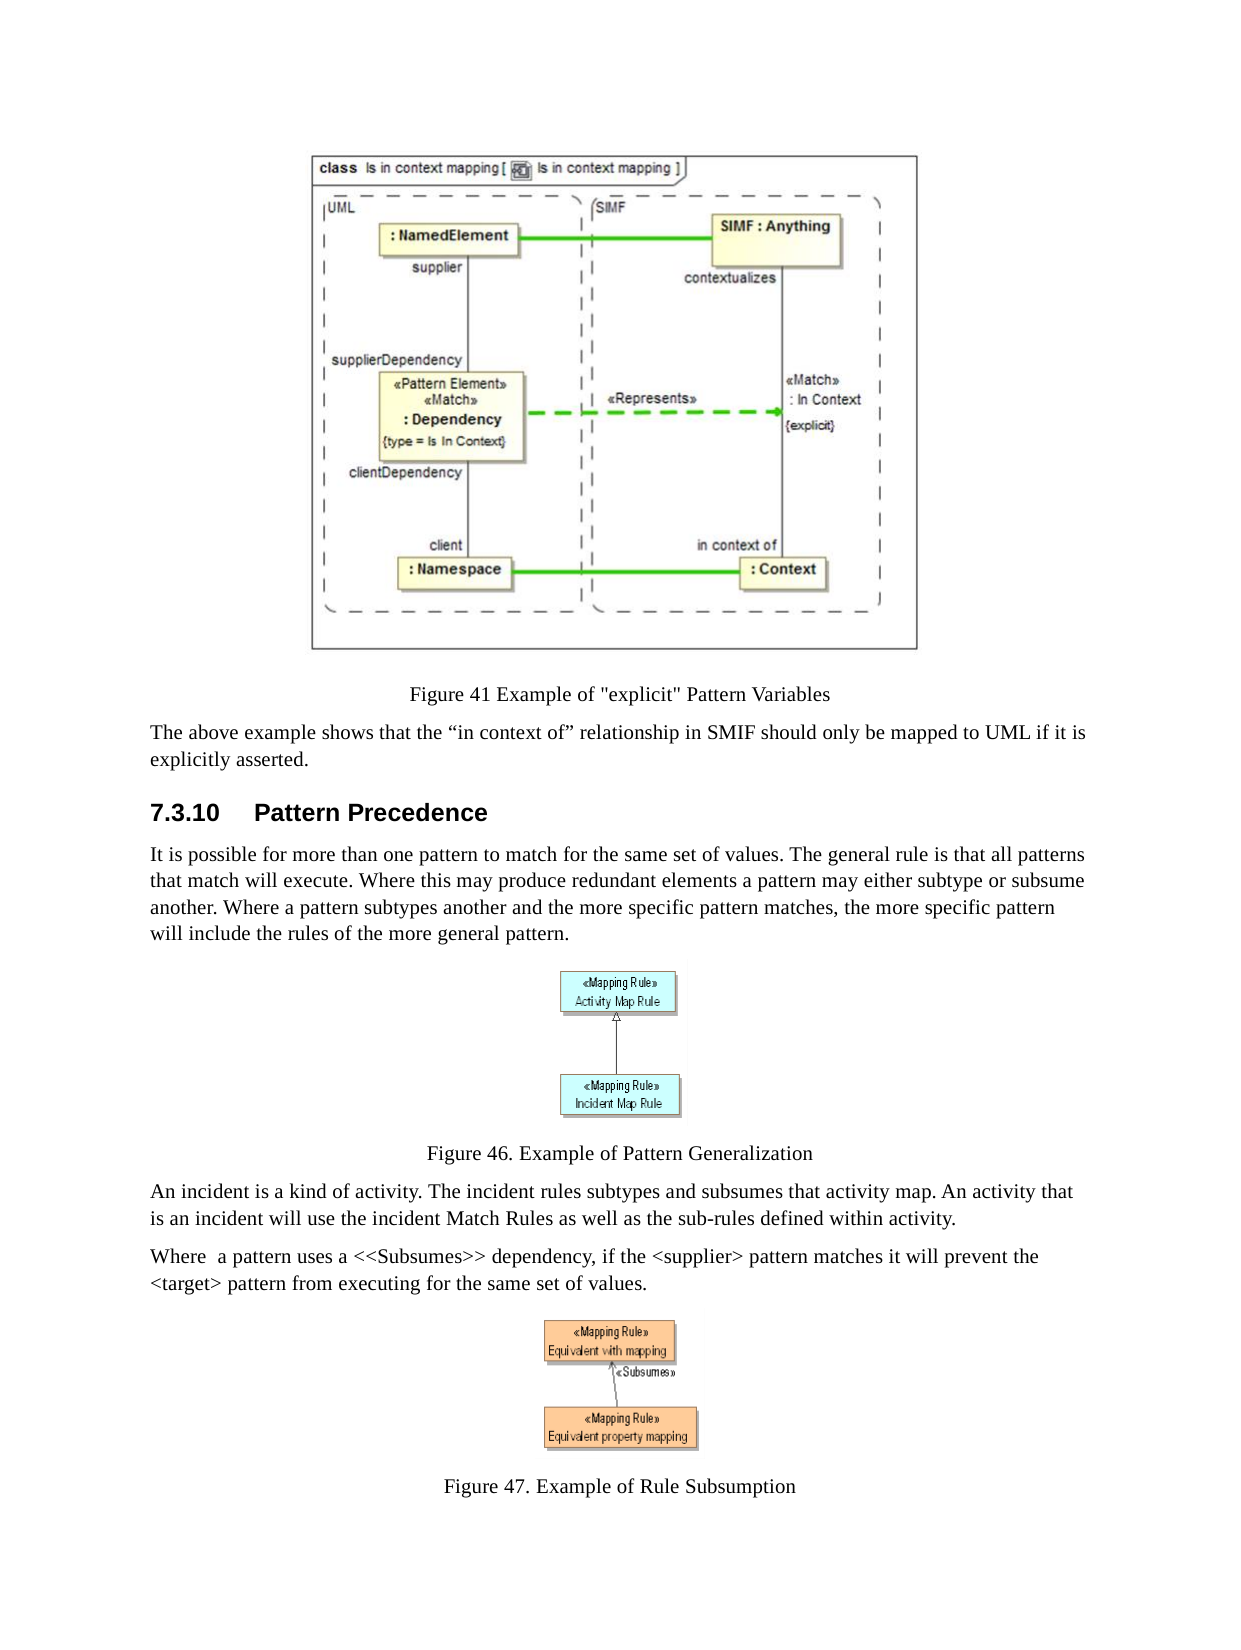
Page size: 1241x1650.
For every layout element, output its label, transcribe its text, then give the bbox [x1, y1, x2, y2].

text Figure 47. Example of Rule Subsumption [150, 1474, 1090, 1498]
text Figure 41 Example of "explicit" Pattern Variables [150, 682, 1090, 706]
picture [535, 1308, 705, 1460]
text Figure 46. Example of Pattern Generalization [150, 1141, 1090, 1165]
text Where a pattern uses a <<Subsumes>> dependency, if the <supplier> pattern matches it will prevent the <target> pattern from executing for the same set of values. [150, 1244, 1090, 1294]
text It is possible for more than one pattern to match for the same set of values. The general rule is that all patterns that match will execute. Where this may produce redundant elements a pattern may either subtype or subsume another. Where a pattern subtypes another and the more specific pattern matches, the more specific pattern will include the rules of the more general pattern. [150, 842, 1090, 945]
text An incident is a kind of activity. The incident rules subtypes and subsumes that activity map. An activity that is an incident will use the incident Match Rules as well as the sub-rules defined within activity. [150, 1179, 1090, 1230]
subtitle Pattern Precedence [150, 798, 1090, 827]
picture [305, 150, 936, 668]
text The above example shows that the “in context of” relationship in SMIF should only be mapped to UML if it is explicitly asserted. [150, 720, 1090, 770]
picture [552, 959, 689, 1127]
